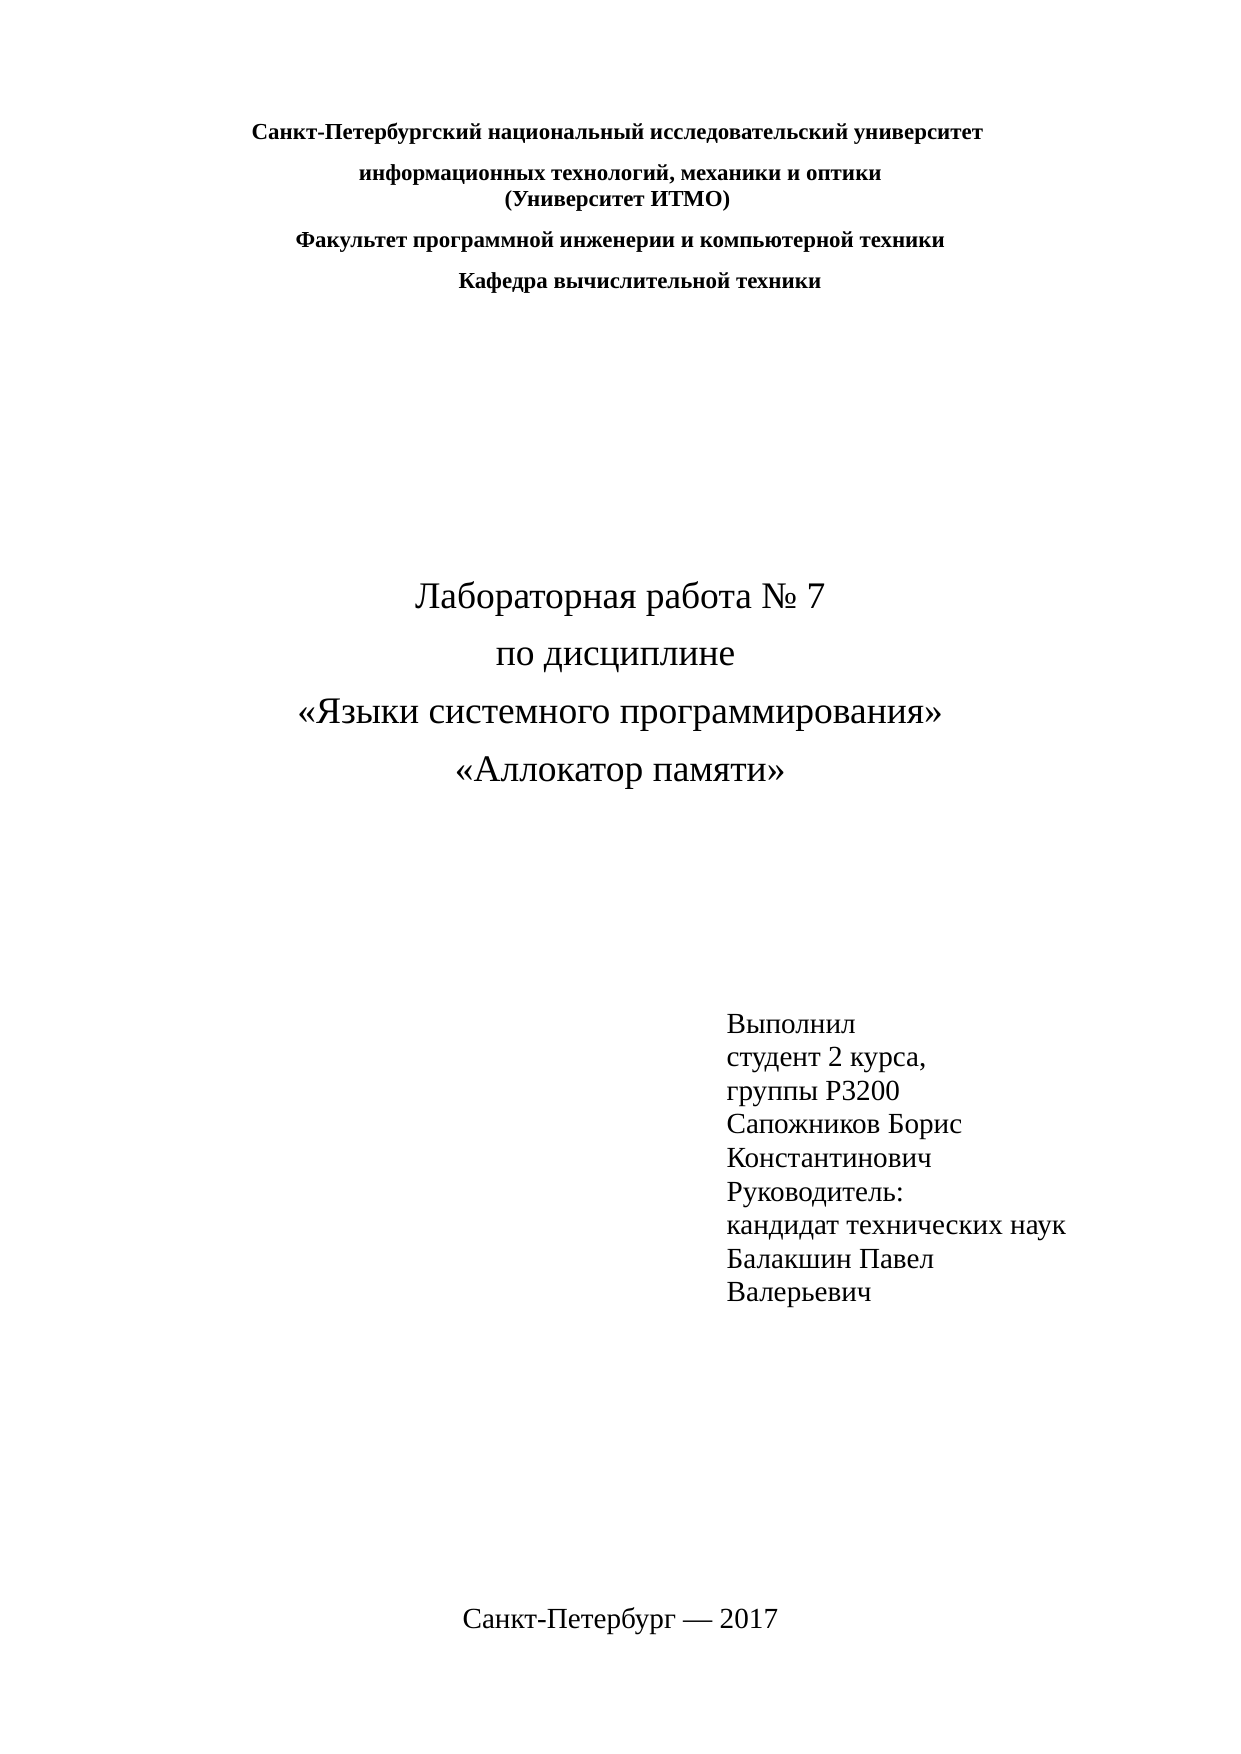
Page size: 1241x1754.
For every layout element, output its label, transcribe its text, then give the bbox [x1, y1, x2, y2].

text кандидат технических наук Балакшин Павел Валерьевич [726, 1207, 1081, 1308]
text Кафедра вычислительной техники [98, 267, 1181, 294]
text «Аллокатор памяти» [59, 746, 1181, 789]
text «Языки системного программирования» [59, 688, 1181, 732]
text Санкт-Петербургский национальный исследовательский университет [59, 118, 1181, 144]
text Лабораторная работа № 7 [59, 573, 1181, 616]
text Выполнил студент 2 курса, группы P3200 Cапожников Борис Константинович [726, 1006, 1081, 1174]
text Факультет программной инженерии и компьютерной техники [59, 226, 1181, 253]
text Санкт-Петербург — 2017 [59, 1601, 1181, 1635]
text по дисциплине [59, 631, 1181, 674]
text информационных технологий, механики и оптики (Университет ИТМО) [59, 159, 1181, 212]
text Руководитель: [726, 1174, 1081, 1207]
